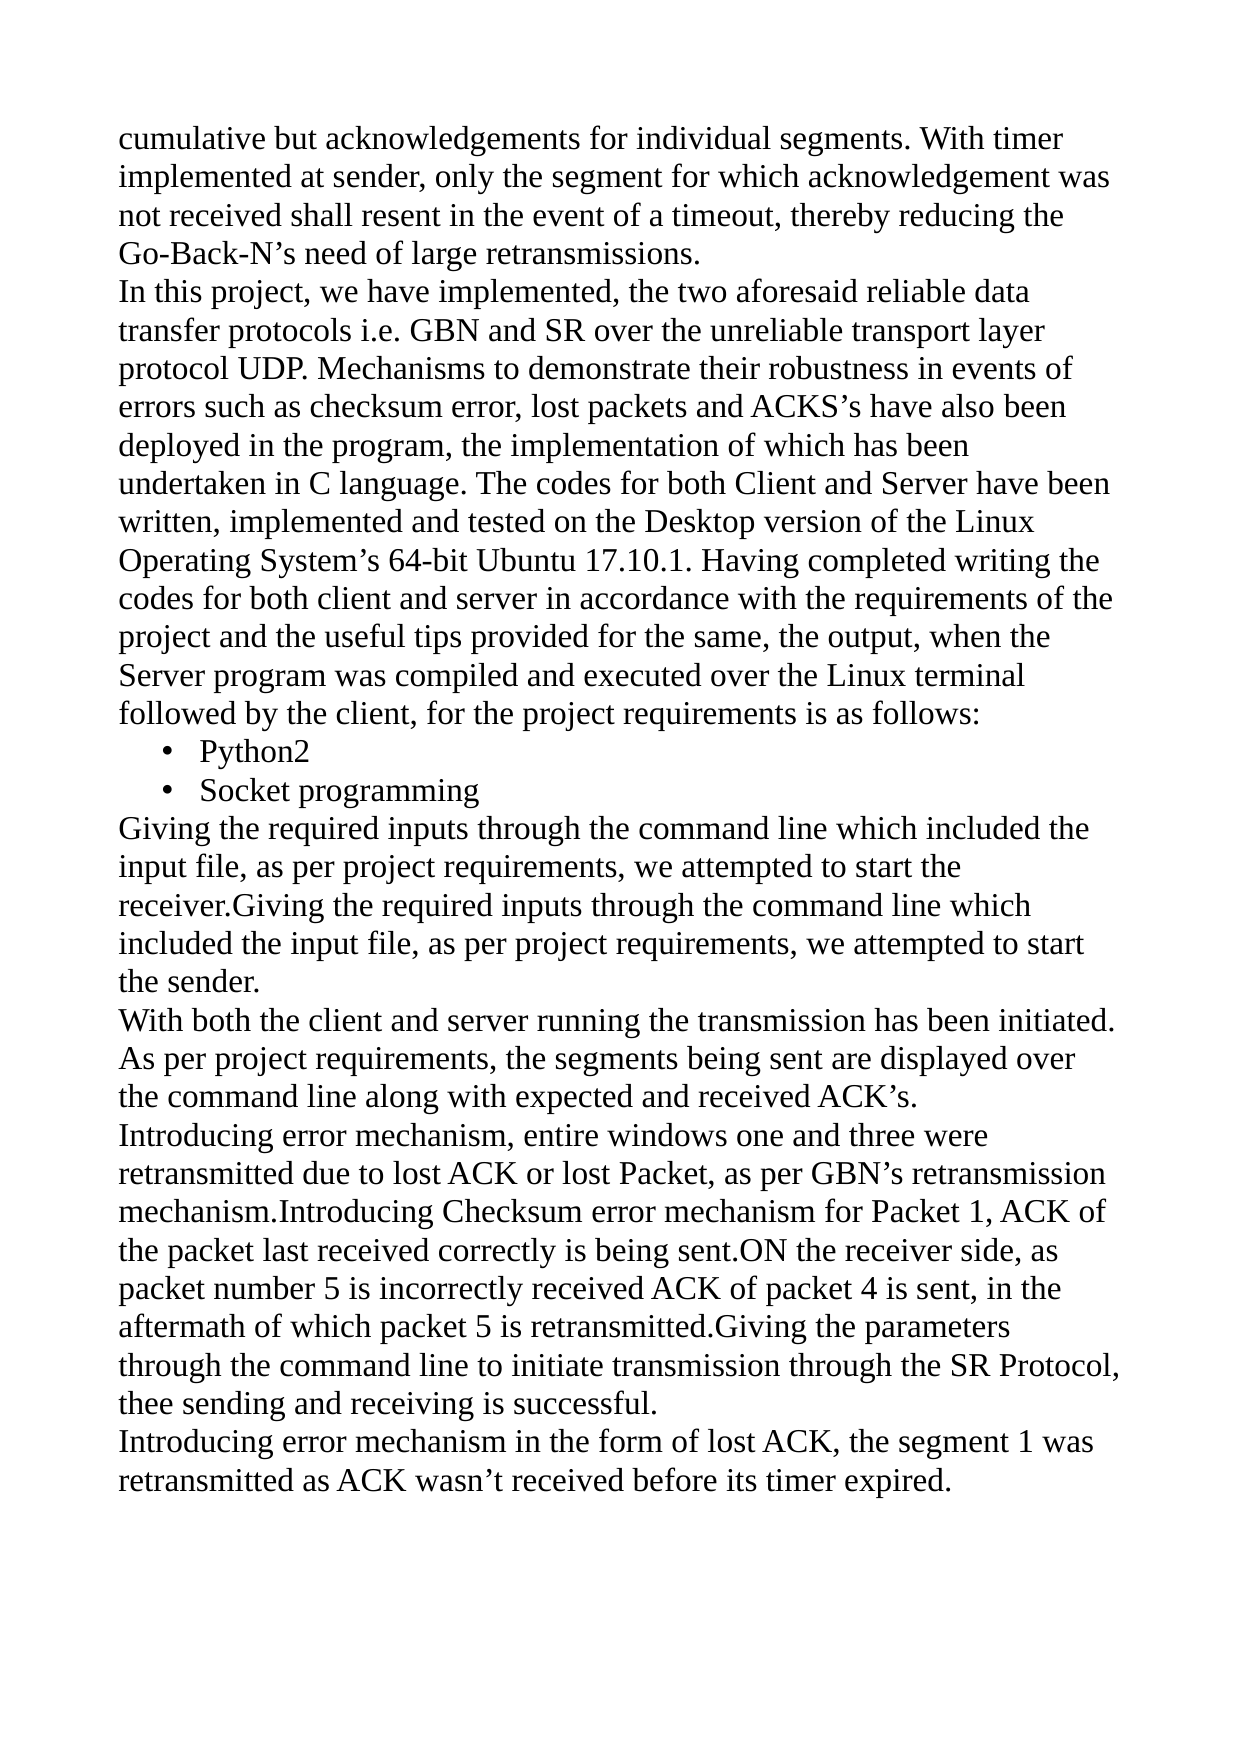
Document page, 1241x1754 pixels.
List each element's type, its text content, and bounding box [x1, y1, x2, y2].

list Socket programming [162, 770, 1122, 808]
text Introducing error mechanism, entire windows one and three were retransmitted due to lost ACK or lost Packet, as per GBN’s retransmission mechanism.Introducing Checksum error mechanism for Packet 1, ACK of the packet last received correctly is being sent.ON the receiver side, as packet number 5 is incorrectly received ACK of packet 4 is sent, in the aftermath of which packet 5 is retransmitted.Giving the parameters through the command line to initiate transmission through the SR Protocol, thee sending and receiving is successful. [118, 1115, 1122, 1421]
text cumulative but acknowledgements for individual segments. With timer implemented at sender, only the segment for which acknowledgement was not received shall resent in the event of a timeout, thereby reducing the Go-Back-N’s need of large retransmissions. [118, 118, 1122, 271]
text Introducing error mechanism in the form of lost ACK, the segment 1 was retransmitted as ACK wasn’t received before its timer expired. [118, 1421, 1122, 1498]
list Python2 [162, 731, 1122, 770]
text Giving the required inputs through the command line which included the input file, as per project requirements, we attempted to start the receiver.Giving the required inputs through the command line which included the input file, as per project requirements, we attempted to start the sender. [118, 808, 1122, 1000]
text With both the client and server running the transmission has been initiated. As per project requirements, the segments being sent are displayed over the command line along with expected and received ACK’s. [118, 1000, 1122, 1115]
text In this project, we have implemented, the two aforesaid reliable data transfer protocols i.e. GBN and SR over the unreliable transport layer protocol UDP. Mechanisms to demonstrate their robustness in events of errors such as checksum error, lost packets and ACKS’s have also been deployed in the program, the implementation of which has been undertaken in C language. The codes for both Client and Server have been written, implemented and tested on the Desktop version of the Linux Operating System’s 64-bit Ubuntu 17.10.1. Having completed writing the codes for both client and server in accordance with the requirements of the project and the useful tips provided for the same, the output, when the Server program was compiled and executed over the Linux terminal followed by the client, for the project requirements is as follows: [118, 271, 1122, 731]
